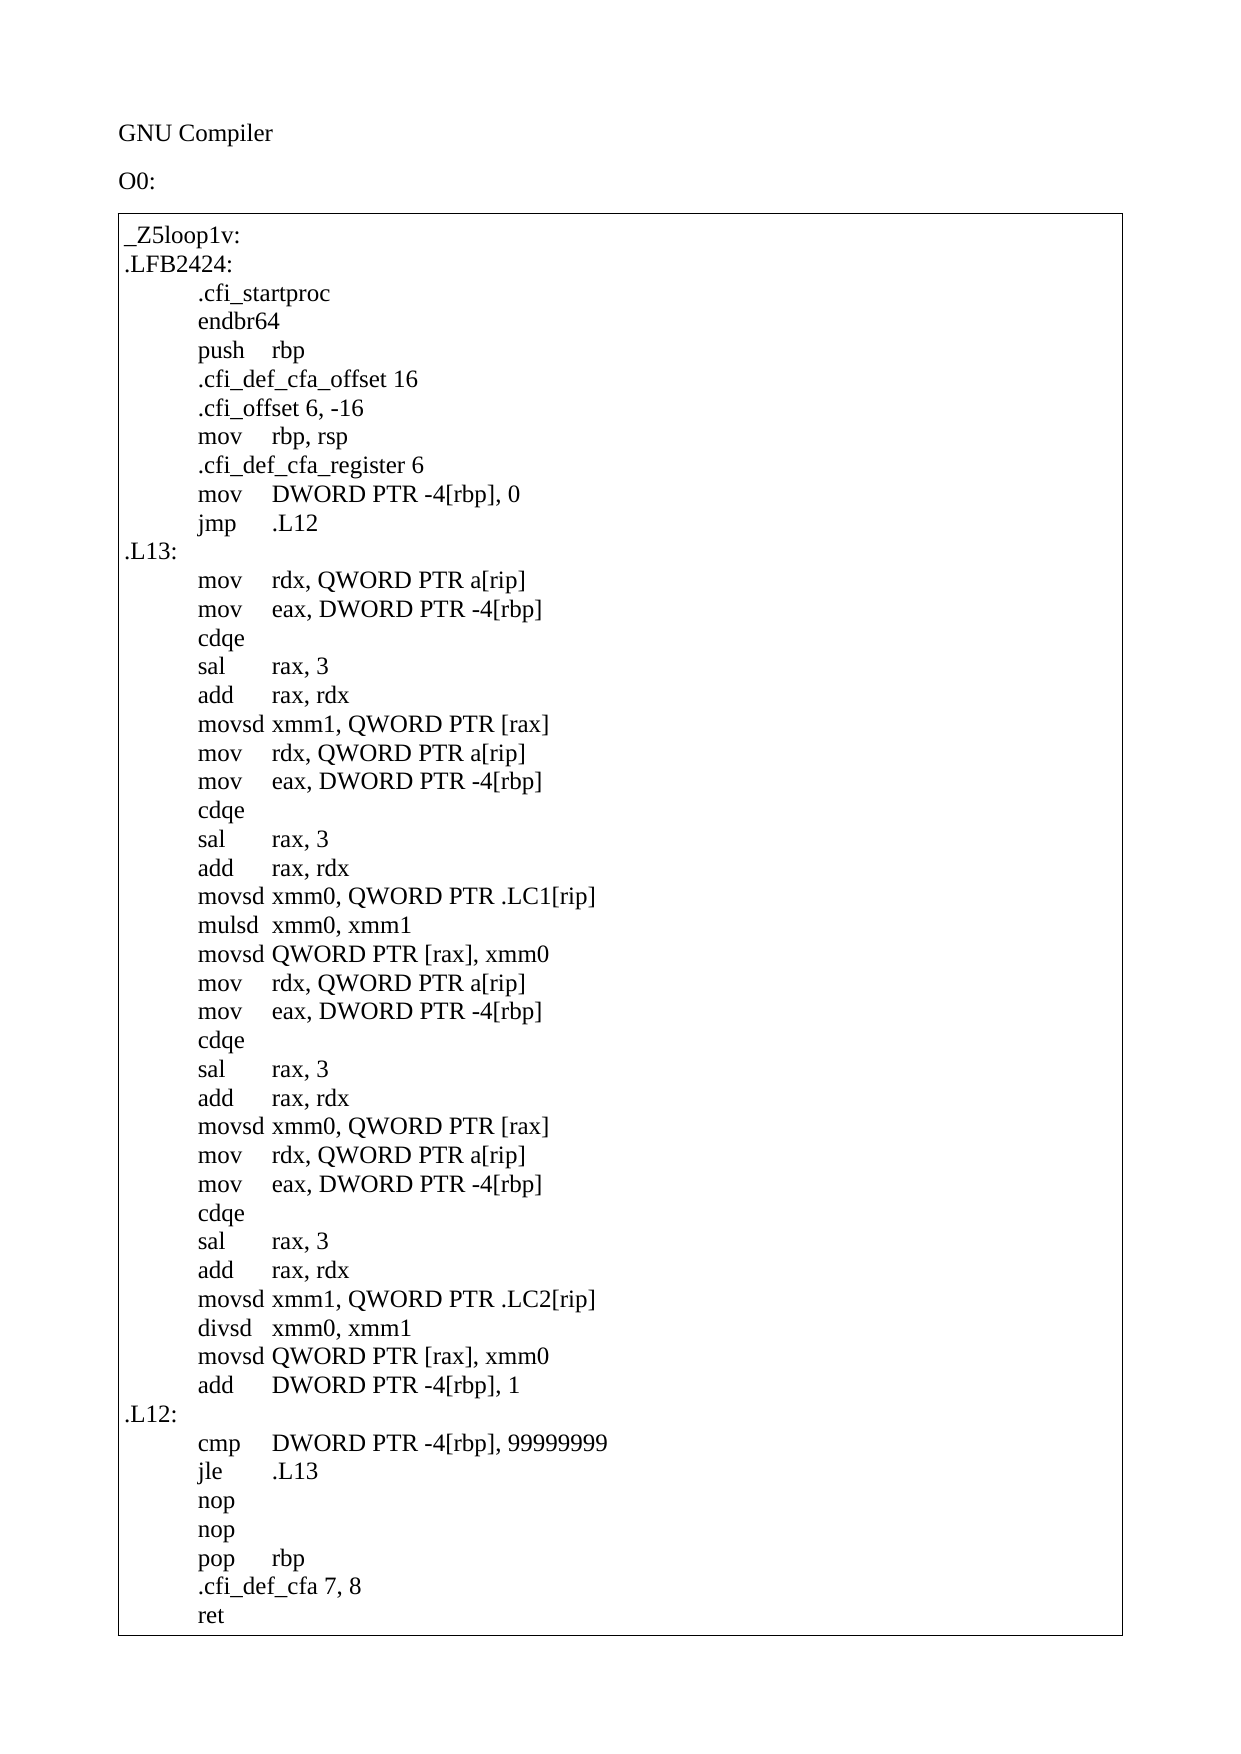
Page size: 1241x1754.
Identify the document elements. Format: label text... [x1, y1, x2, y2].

text GNU Compiler [118, 118, 1122, 147]
table_header _Z5loop1v: .LFB2424: .cfi_startproc endbr64 push rbp .cfi_def_cfa_offset 16 .cfi_offset 6, -16 mov rbp, rsp .cfi_def_cfa_register 6 mov DWORD PTR -4[rbp], 0 jmp .L12 .L13: mov rdx, QWORD PTR a[rip] mov eax, DWORD PTR -4[rbp] cdqe sal rax, 3 add rax, rdx movsd xmm1, QWORD PTR [rax] mov rdx, QWORD PTR a[rip] mov eax, DWORD PTR -4[rbp] cdqe sal rax, 3 add rax, rdx movsd xmm0, QWORD PTR .LC1[rip] mulsd xmm0, xmm1 movsd QWORD PTR [rax], xmm0 mov rdx, QWORD PTR a[rip] mov eax, DWORD PTR -4[rbp] cdqe sal rax, 3 add rax, rdx movsd xmm0, QWORD PTR [rax] mov rdx, QWORD PTR a[rip] mov eax, DWORD PTR -4[rbp] cdqe sal rax, 3 add rax, rdx movsd xmm1, QWORD PTR .LC2[rip] divsd xmm0, xmm1 movsd QWORD PTR [rax], xmm0 add DWORD PTR -4[rbp], 1 .L12: cmp DWORD PTR -4[rbp], 99999999 jle .L13 nop nop pop rbp .cfi_def_cfa 7, 8 ret [119, 214, 1122, 1634]
text O0: [118, 166, 1122, 194]
